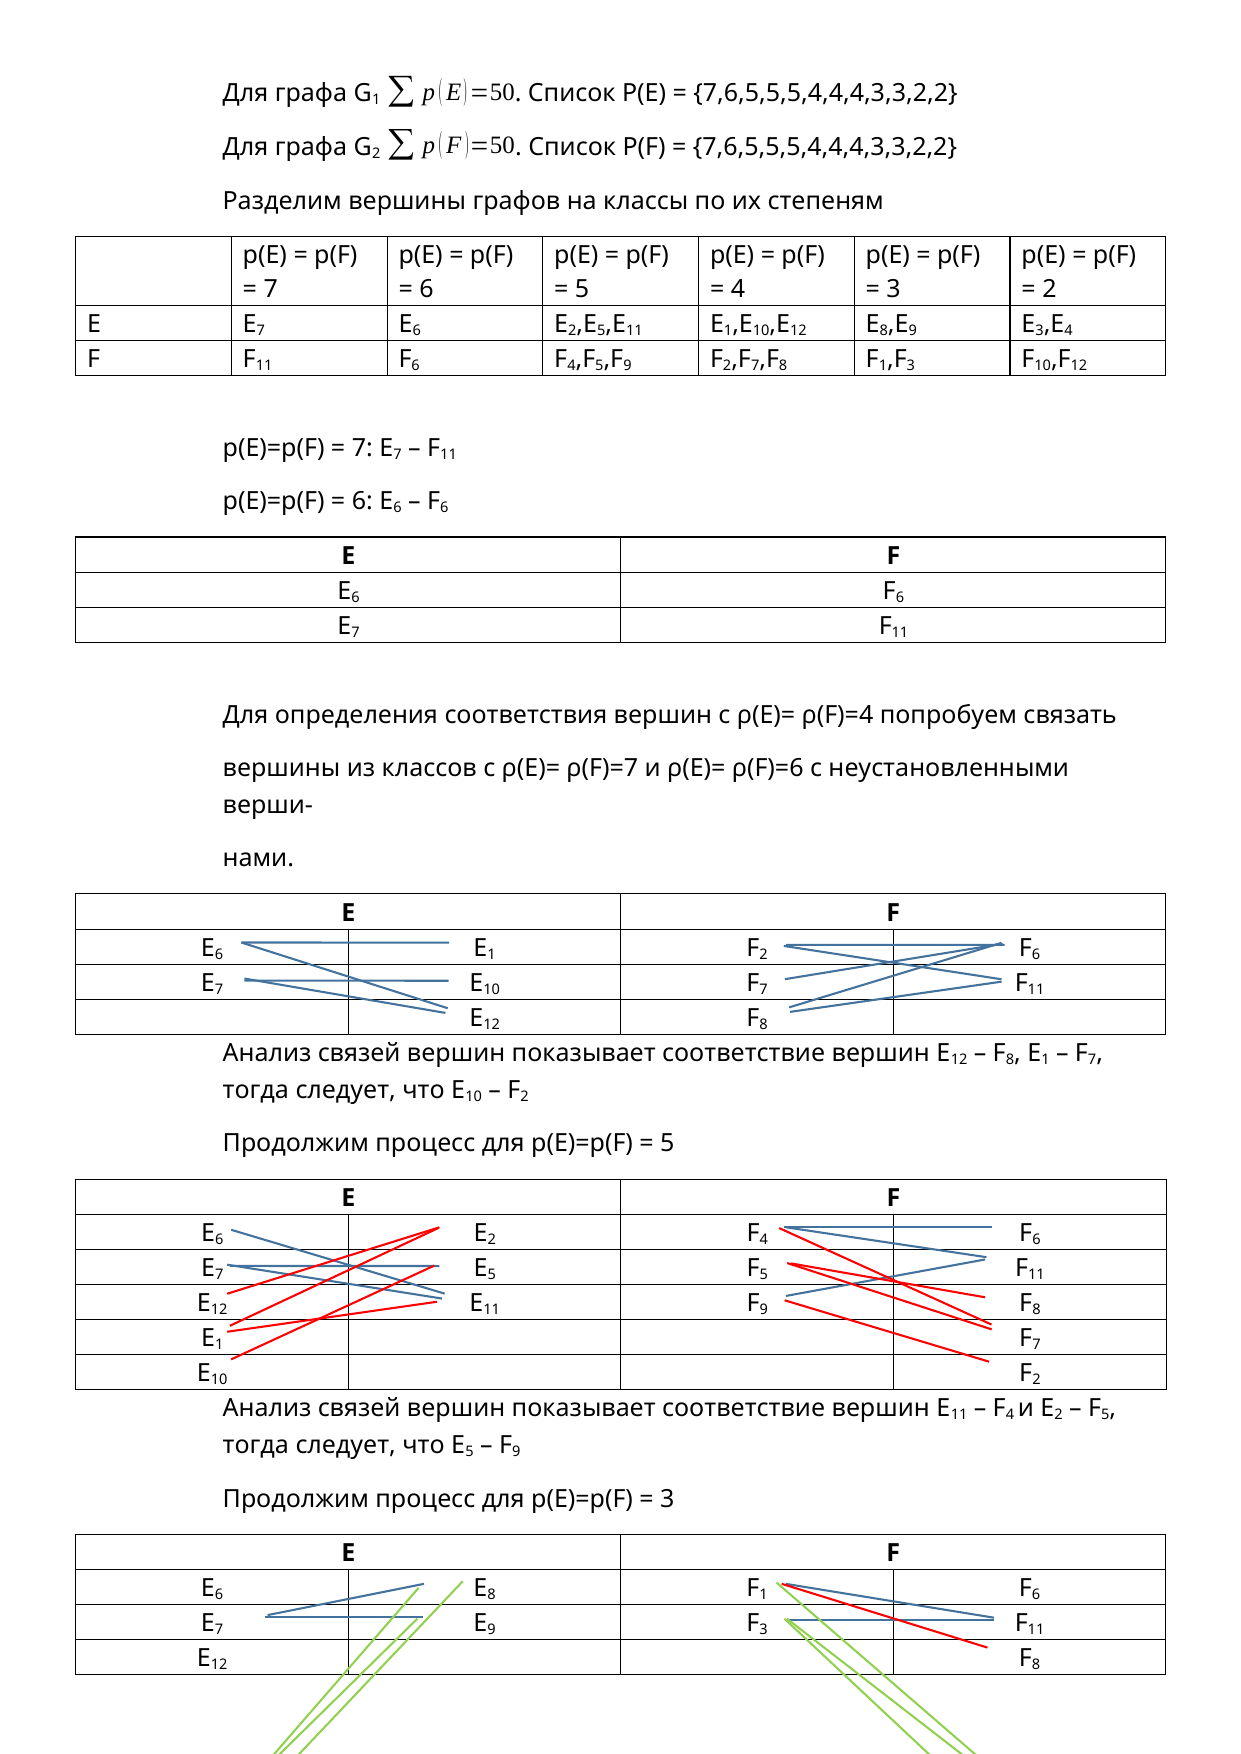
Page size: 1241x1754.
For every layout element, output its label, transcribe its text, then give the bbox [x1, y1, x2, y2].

table_cell F11 [232, 341, 387, 375]
table_cell [349, 1250, 386, 1264]
table_cell [894, 969, 998, 995]
table_header F [621, 1535, 1165, 1569]
table_cell E5 [367, 1250, 620, 1284]
table_cell E2,E5,E11 [543, 306, 698, 340]
table_cell F [76, 341, 231, 375]
table_cell E6 [76, 930, 348, 963]
table_cell E [76, 306, 231, 340]
table_cell E9 [411, 1605, 620, 1639]
table_cell F2 [621, 930, 893, 963]
table_cell [349, 1269, 396, 1284]
table_cell [894, 1621, 952, 1639]
text p(E)=p(F) = 6: E6 – F6 [222, 483, 1165, 517]
table_cell E7 [76, 1605, 348, 1639]
table_cell E1 [349, 930, 620, 963]
table_cell F4,F5,F9 [543, 341, 698, 375]
table_cell [366, 1268, 424, 1279]
table_header p(E) = p(F) = 7 [232, 237, 387, 305]
table_cell E1,E10,E12 [699, 306, 854, 340]
table_cell [364, 1640, 404, 1674]
table_cell F1,F3 [855, 341, 1009, 375]
table_cell [818, 1640, 879, 1674]
text Анализ связей вершин показывает соответствие вершин E11 – F4 и E2 – F5, тогда следует, что E5 – F9 [222, 1390, 1165, 1461]
table_cell F11 [895, 965, 1165, 999]
text p(E)=p(F) = 7: E7 – F11 [222, 429, 1165, 464]
table_cell E10 [349, 965, 620, 999]
table_header [76, 237, 231, 305]
table_header p(E) = p(F) = 3 [855, 237, 1009, 305]
text Анализ связей вершин показывает соответствие вершин E12 – F8, E1 – F7, тогда следует, что E10 – F2 [222, 1035, 1165, 1106]
table_cell [306, 1250, 348, 1259]
table_cell [349, 1320, 620, 1354]
table_cell E6 [76, 573, 620, 607]
table_cell F6 [894, 1215, 1166, 1249]
table_cell E12 [349, 1000, 620, 1034]
table_cell F1 [621, 1570, 893, 1604]
table_header p(E) = p(F) = 2 [1011, 237, 1165, 305]
text Разделим вершины графов на классы по их степеням [222, 182, 1165, 216]
text вершины из классов с ρ(E)= ρ(F)=7 и ρ(E)= ρ(F)=6 с неустановленными верши- [222, 750, 1165, 821]
table_cell E8 [349, 1570, 620, 1604]
table_cell [349, 1618, 390, 1639]
table_cell F11 [909, 1605, 1165, 1639]
table_cell [333, 1273, 348, 1282]
table_cell [793, 1621, 839, 1639]
text Для графа G2 . Список P(F) = {7,6,5,5,5,4,4,4,3,3,2,2} [222, 129, 1165, 163]
table_cell F11 [621, 608, 1165, 642]
table_cell F7 [621, 965, 893, 999]
table_cell [249, 1285, 348, 1319]
table_cell E7 [76, 965, 348, 999]
table_cell [349, 1640, 371, 1665]
table_cell [621, 1320, 893, 1354]
text Продолжим процесс для p(E)=p(F) = 5 [222, 1125, 1165, 1159]
table_cell F8 [912, 1285, 1166, 1319]
table_cell [894, 965, 914, 974]
table_cell F6 [388, 341, 542, 375]
table_cell [824, 1621, 893, 1639]
table_cell F3 [621, 1605, 815, 1639]
text Для определения соответствия вершин с ρ(E)= ρ(F)=4 попробуем связать [222, 696, 1165, 730]
table_header E [76, 538, 620, 572]
table_cell [810, 1640, 855, 1674]
table_cell [846, 1640, 893, 1674]
table_cell [76, 1000, 348, 1034]
table_cell E7 [76, 608, 620, 642]
table_cell E8,E9 [855, 306, 1009, 340]
table_cell [858, 1320, 893, 1331]
table_header F [621, 538, 1165, 572]
table_cell E11 [349, 1285, 620, 1319]
table_cell [857, 1605, 893, 1616]
table_cell E2 [349, 1215, 620, 1249]
text Для графа G1 . Список P(E) = {7,6,5,5,5,4,4,4,3,3,2,2} [222, 75, 1165, 109]
table_cell F10,F12 [1011, 341, 1165, 375]
table_cell [377, 1618, 415, 1639]
table_header F [621, 1180, 1166, 1213]
table_cell F4 [621, 1215, 893, 1249]
table_cell F2 [894, 1355, 1166, 1389]
table_cell E6 [388, 306, 542, 340]
table_cell F6 [894, 930, 1165, 963]
table_header E [76, 894, 620, 928]
table_cell E12 [76, 1285, 312, 1319]
table_cell [378, 1640, 620, 1674]
table_cell [621, 1640, 840, 1674]
table_cell E1 [76, 1320, 307, 1354]
table_cell [340, 1258, 348, 1263]
table_header p(E) = p(F) = 5 [543, 237, 698, 305]
table_cell F11 [894, 1250, 1166, 1284]
table_cell E6 [76, 1215, 348, 1249]
table_header E [76, 1535, 620, 1569]
table_cell [297, 1268, 348, 1279]
table_header F [621, 894, 1165, 928]
table_cell F8 [621, 1000, 893, 1034]
table_cell F5 [621, 1250, 882, 1284]
table_cell [894, 1285, 974, 1319]
table_cell [349, 1355, 620, 1389]
table_cell [894, 1000, 1165, 1034]
table_cell E7 [232, 306, 387, 340]
table_cell [349, 1640, 393, 1674]
table_cell F6 [621, 573, 1165, 607]
text нами. [222, 840, 1165, 874]
table_cell [621, 1355, 893, 1389]
table_cell F6 [894, 1570, 1165, 1604]
table_header E [76, 1180, 620, 1213]
table_cell F7 [894, 1320, 1166, 1354]
table_cell [806, 1605, 888, 1619]
table_cell [248, 1320, 348, 1354]
table_header p(E) = p(F) = 4 [699, 237, 854, 305]
table_header p(E) = p(F) = 6 [388, 237, 542, 305]
table_cell F2,F7,F8 [699, 341, 854, 375]
table_cell [894, 1605, 989, 1619]
table_cell [349, 1605, 401, 1616]
table_cell F9 [621, 1285, 893, 1319]
table_cell [833, 1250, 893, 1276]
table_cell [397, 1605, 437, 1639]
table_cell E7 [76, 1250, 328, 1284]
text Продолжим процесс для p(E)=p(F) = 3 [222, 1480, 1165, 1514]
table_cell E3,E4 [1011, 306, 1165, 340]
table_cell E6 [76, 1570, 348, 1604]
table_cell F8 [894, 1640, 1165, 1674]
table_cell E12 [76, 1640, 348, 1674]
table_cell E10 [76, 1355, 348, 1389]
